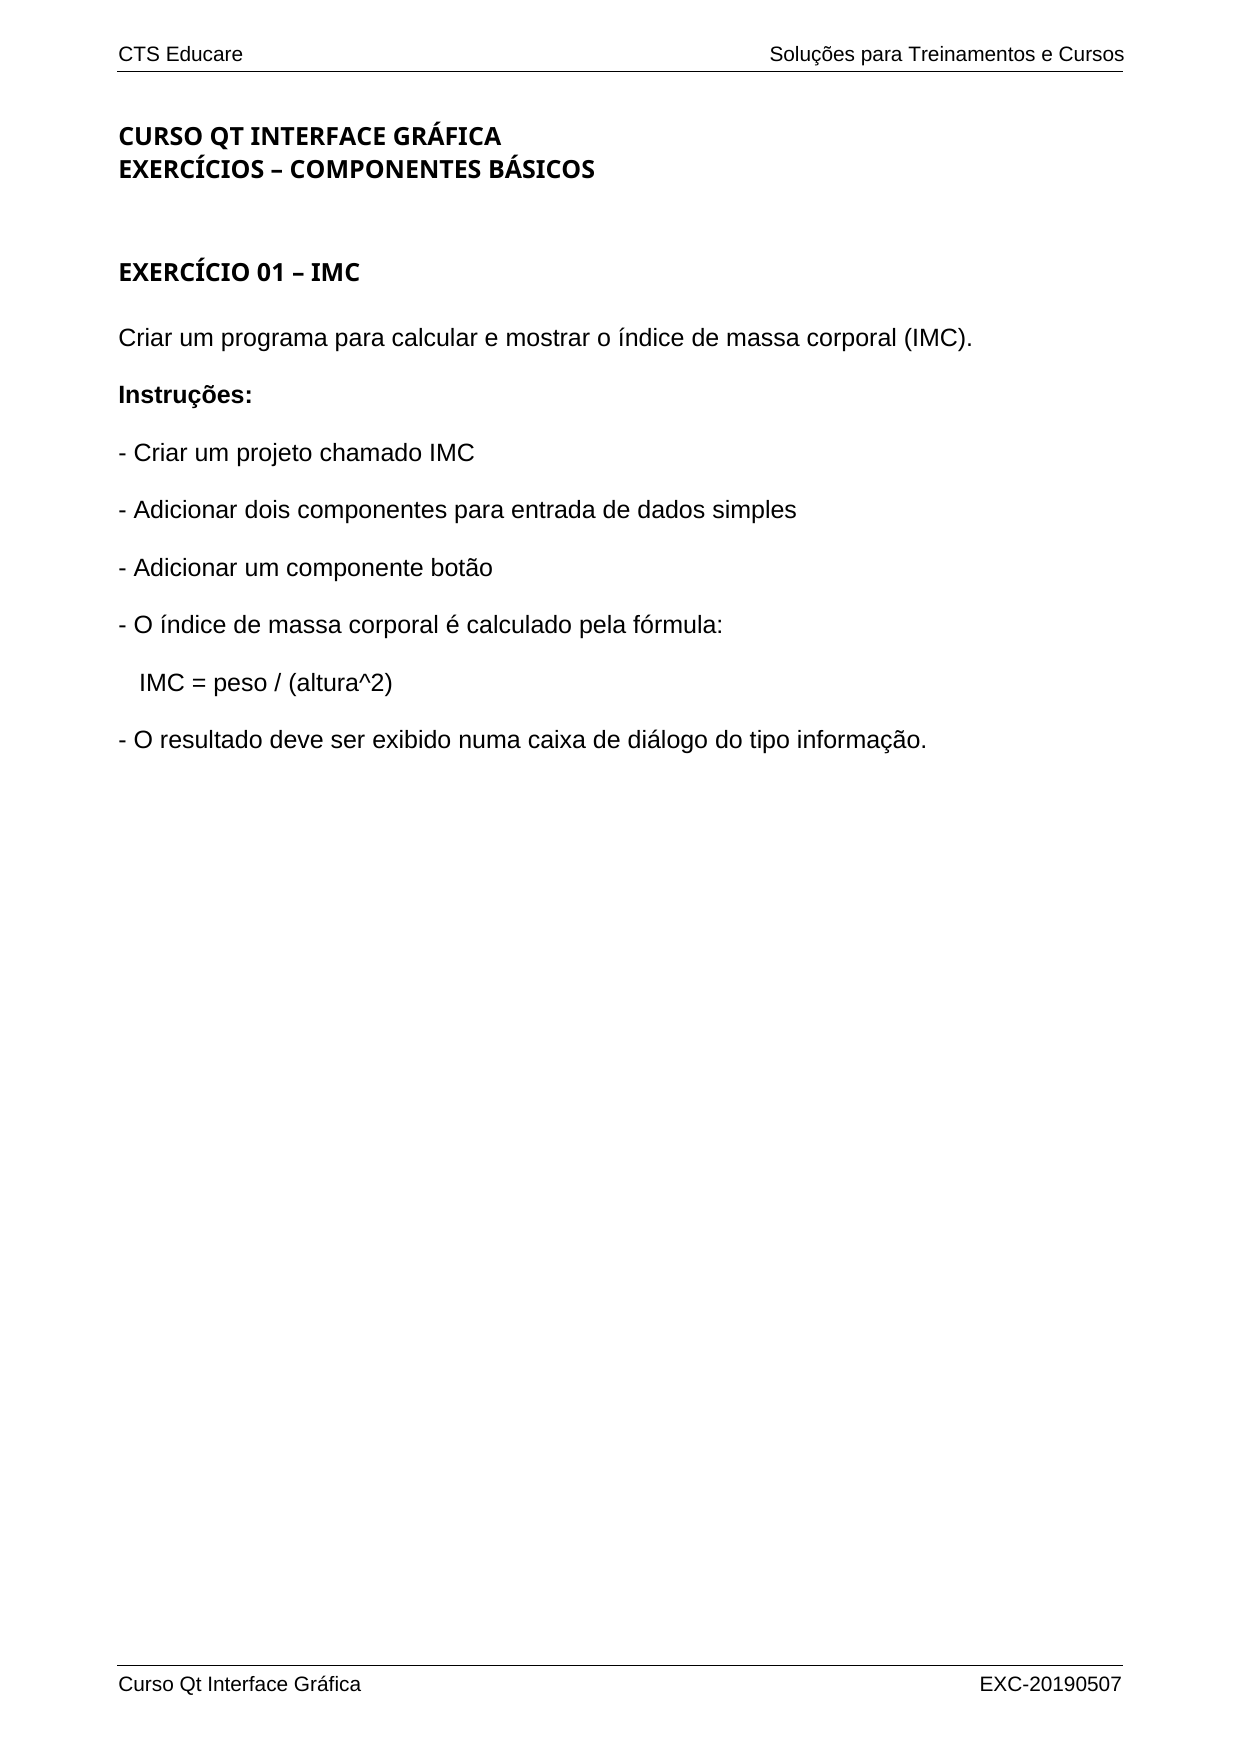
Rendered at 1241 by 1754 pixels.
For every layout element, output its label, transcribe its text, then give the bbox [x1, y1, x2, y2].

text - O índice de massa corporal é calculado pela fórmula: [118, 610, 1122, 639]
text - Criar um projeto chamado IMC [118, 437, 1122, 466]
text - O resultado deve ser exibido numa caixa de diálogo do tipo informação. [118, 725, 1122, 754]
text IMC = peso / (altura^2) [118, 667, 1122, 696]
text - Adicionar um componente botão [118, 552, 1122, 581]
text EXERCÍCIOS – COMPONENTES BÁSICOS [118, 152, 1122, 186]
text EXERCÍCIO 01 – IMC [118, 254, 1122, 288]
text Criar um programa para calcular e mostrar o índice de massa corporal (IMC). [118, 322, 1122, 351]
text Instruções: [118, 380, 1122, 409]
text CURSO QT INTERFACE GRÁFICA [118, 118, 1122, 152]
text - Adicionar dois componentes para entrada de dados simples [118, 495, 1122, 524]
